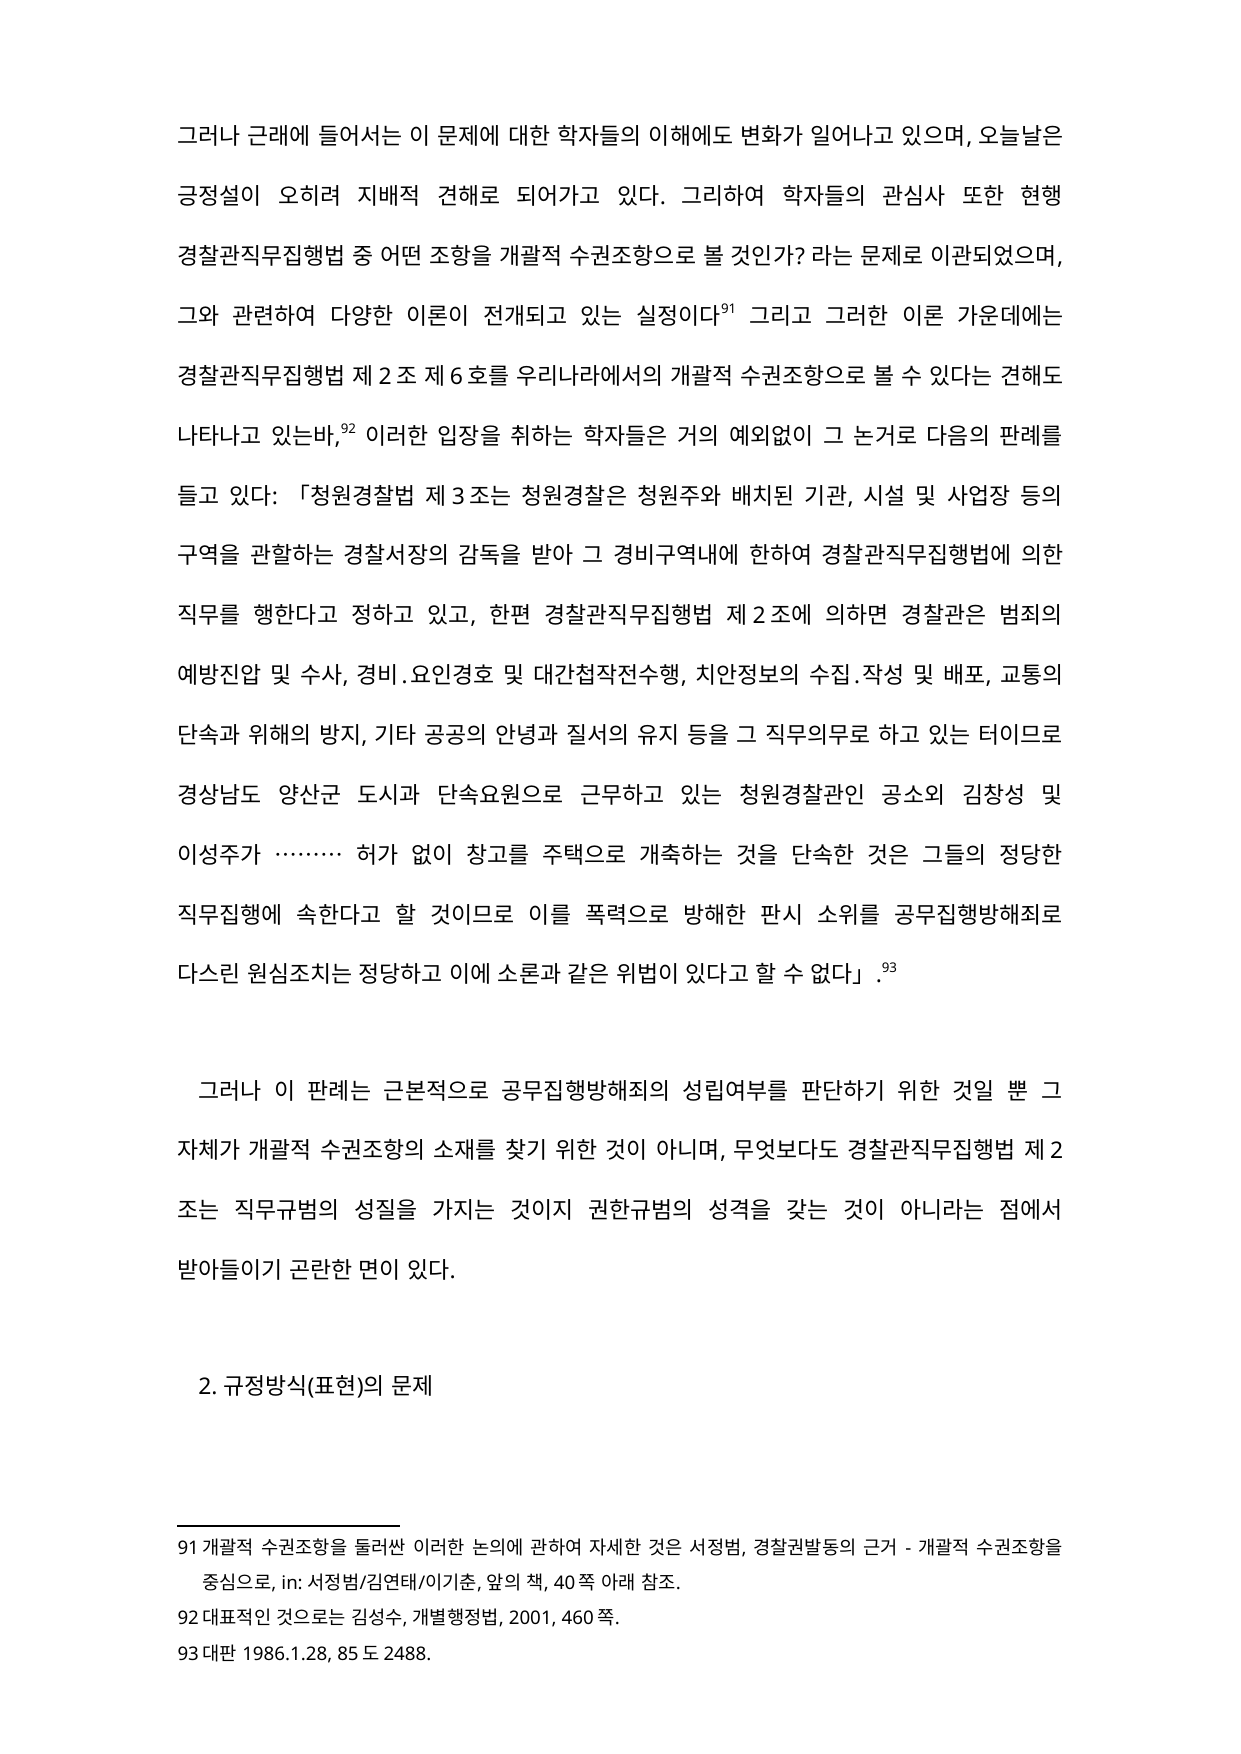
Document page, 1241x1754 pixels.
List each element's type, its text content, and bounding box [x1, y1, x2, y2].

text 개괄적 수권조항을 둘러싼 이러한 논의에 관하여 자세한 것은 서정범, 경찰권발동의 근거 - 개괄적 수권조항을 중심으로, in: 서정범/김연태/이기춘, 앞의 책, 40쪽 아래 참조. [177, 1532, 1063, 1595]
text 대판 1986.1.28, 85도2488. [177, 1638, 1063, 1665]
text 2. 규정방식(표현)의 문제 [177, 1368, 1063, 1402]
text 그러나 근래에 들어서는 이 문제에 대한 학자들의 이해에도 변화가 일어나고 있으며, 오늘날은 긍정설이 오히려 지배적 견해로 되어가고 있다. 그리하여 학자들의 관심사 또한 현행 경찰관직무집행법 중 어떤 조항을 개괄적 수권조항으로 볼 것인가? 라는 문제로 이관되었으며, 그와 관련하여 다양한 이론이 전개되고 있는 실정이다 그리고 그러한 이론 가운데에는 경찰관직무집행법 제2조 제6호를 우리나라에서의 개괄적 수권조항으로 볼 수 있다는 견해도 나타나고 있는바, 이러한 입장을 취하는 학자들은 거의 예외없이 그 논거로 다음의 판례를 들고 있다: 「청원경찰법 제3조는 청원경찰은 청원주와 배치된 기관, 시설 및 사업장 등의 구역을 관할하는 경찰서장의 감독을 받아 그 경비구역내에 한하여 경찰관직무집행법에 의한 직무를 행한다고 정하고 있고, 한편 경찰관직무집행법 제2조에 의하면 경찰관은 범죄의 예방진압 및 수사, 경비․요인경호 및 대간첩작전수행, 치안정보의 수집․작성 및 배포, 교통의 단속과 위해의 방지, 기타 공공의 안녕과 질서의 유지 등을 그 직무의무로 하고 있는 터이므로 경상남도 양산군 도시과 단속요원으로 근무하고 있는 청원경찰관인 공소외 김창성 및 이성주가 ……… 허가 없이 창고를 주택으로 개축하는 것을 단속한 것은 그들의 정당한 직무집행에 속한다고 할 것이므로 이를 폭력으로 방해한 판시 소위를 공무집행방해죄로 다스린 원심조치는 정당하고 이에 소론과 같은 위법이 있다고 할 수 없다」. [177, 118, 1063, 989]
text 그러나 이 판례는 근본적으로 공무집행방해죄의 성립여부를 판단하기 위한 것일 뿐 그 자체가 개괄적 수권조항의 소재를 찾기 위한 것이 아니며, 무엇보다도 경찰관직무집행법 제2조는 직무규범의 성질을 가지는 것이지 권한규범의 성격을 갖는 것이 아니라는 점에서 받아들이기 곤란한 면이 있다. [177, 1072, 1063, 1285]
text 대표적인 것으로는 김성수, 개별행정법, 2001, 460쪽. [177, 1603, 1063, 1630]
